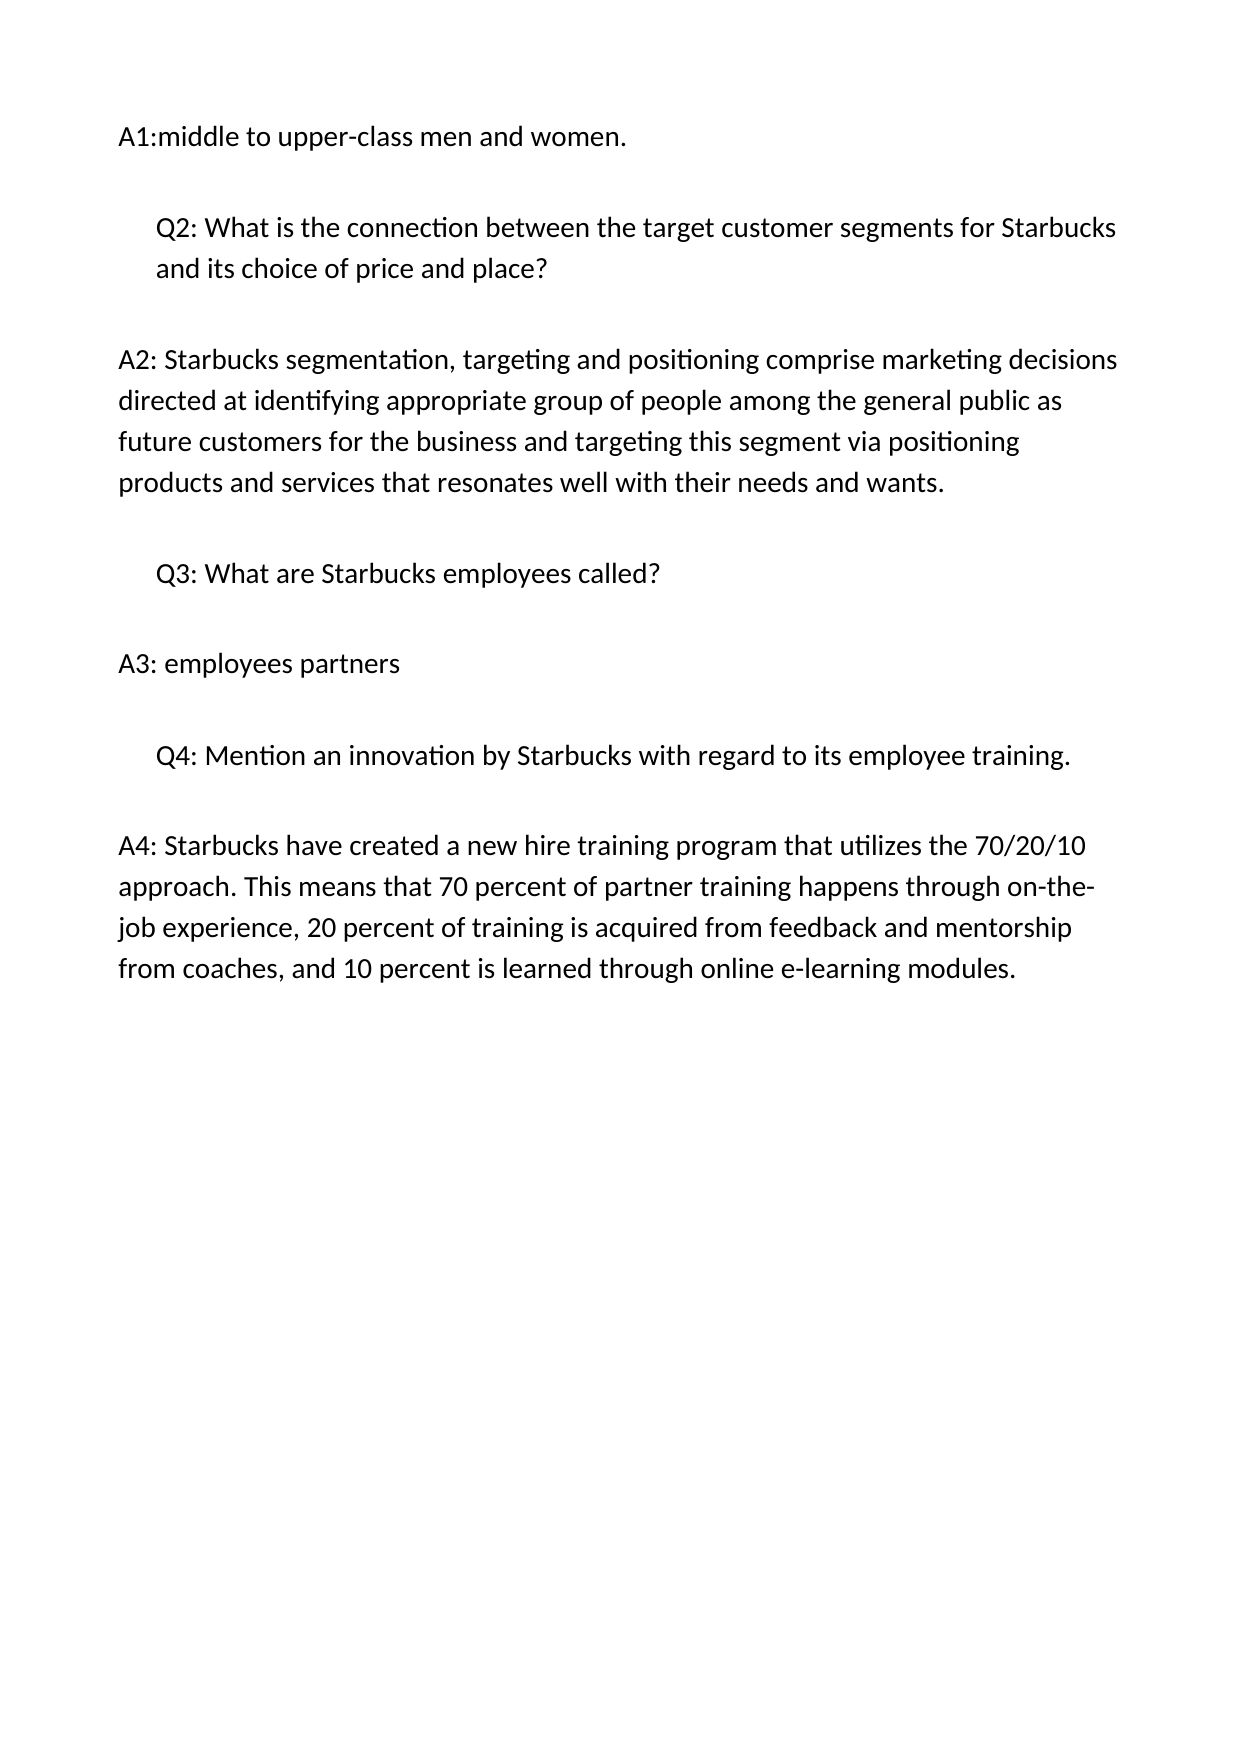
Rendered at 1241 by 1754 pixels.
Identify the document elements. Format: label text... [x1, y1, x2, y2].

text A2: Starbucks segmentation, targeting and positioning comprise marketing decisions directed at identifying appropriate group of people among the general public as future customers for the business and targeting this segment via positioning products and services that resonates well with their needs and wants. [118, 341, 1122, 499]
text A3: employees partners [118, 646, 1122, 681]
text Q3: What are Starbucks employees called? [156, 555, 1122, 590]
text A4: Starbucks have created a new hire training program that utilizes the 70/20/10 approach. This means that 70 percent of partner training happens through on-the-job experience, 20 percent of training is acquired from feedback and mentorship from coaches, and 10 percent is learned through online e-learning modules. [118, 827, 1122, 986]
text Q2: What is the connection between the target customer segments for Starbucks and its choice of price and place? [156, 209, 1122, 286]
text Q4: Mention an innovation by Starbucks with regard to its employee training. [156, 737, 1122, 772]
text A1:middle to upper-class men and women. [118, 118, 1122, 154]
